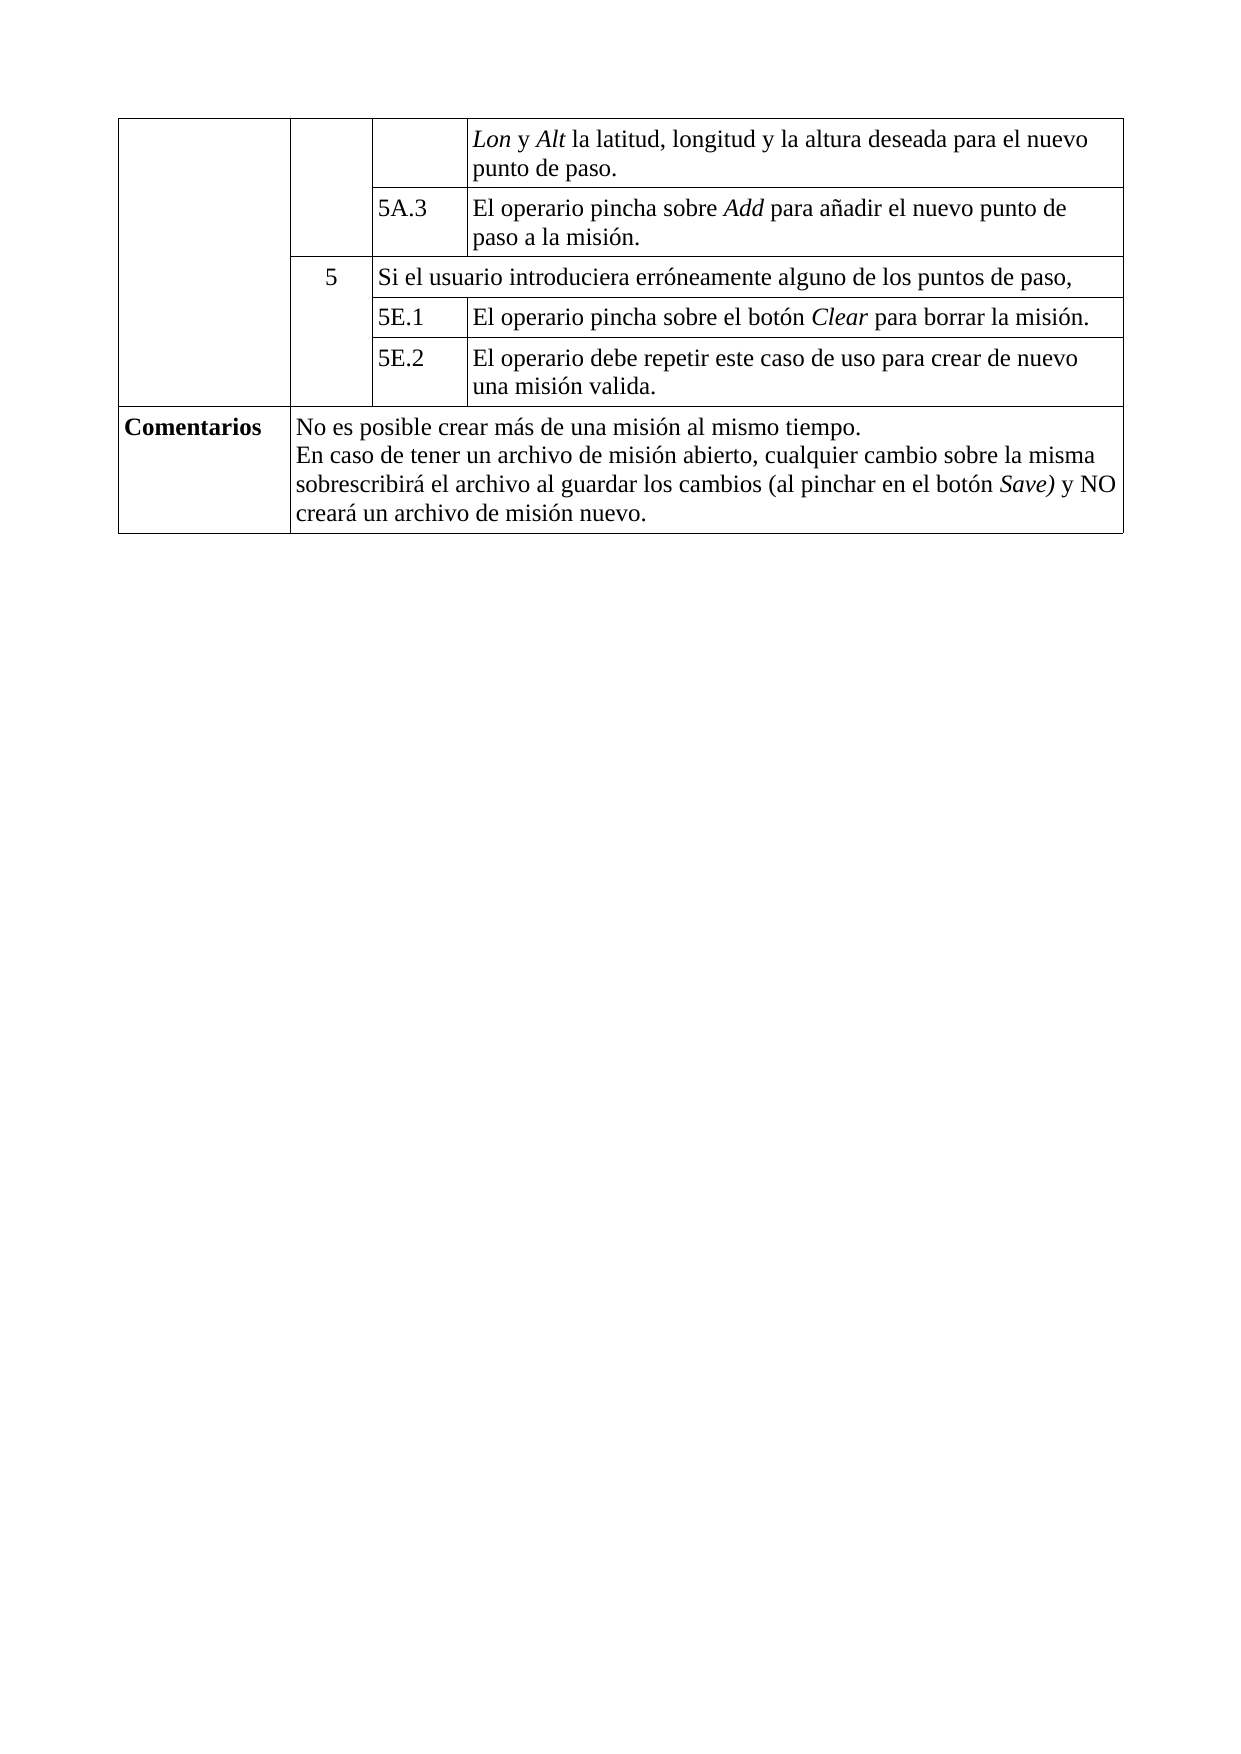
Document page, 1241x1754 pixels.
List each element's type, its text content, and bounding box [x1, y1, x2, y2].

table_cell Comentarios [119, 407, 290, 532]
table_cell 5A.3 [373, 188, 467, 256]
table_cell [291, 119, 372, 256]
table_cell [119, 119, 290, 406]
table_cell Lon y Alt la latitud, longitud y la altura deseada para el nuevo punto de paso. [468, 119, 1123, 187]
table_cell El operario pincha sobre Add para añadir el nuevo punto de paso a la misión. [468, 188, 1123, 256]
table_cell El operario debe repetir este caso de uso para crear de nuevo una misión valida. [468, 338, 1123, 406]
table_cell El operario pincha sobre el botón Clear para borrar la misión. [468, 298, 1123, 337]
table_cell [373, 119, 467, 187]
table_cell 5E.1 [373, 298, 467, 337]
table_cell Si el usuario introduciera erróneamente alguno de los puntos de paso, [373, 257, 1123, 297]
table_cell No es posible crear más de una misión al mismo tiempo. En caso de tener un archivo de misión abierto, cualquier cambio sobre la misma sobrescribirá el archivo al guardar los cambios (al pinchar en el botón Save) y NO creará un archivo de misión nuevo. [291, 407, 1123, 532]
table_cell 5 [291, 257, 372, 406]
table_cell 5E.2 [373, 338, 467, 406]
